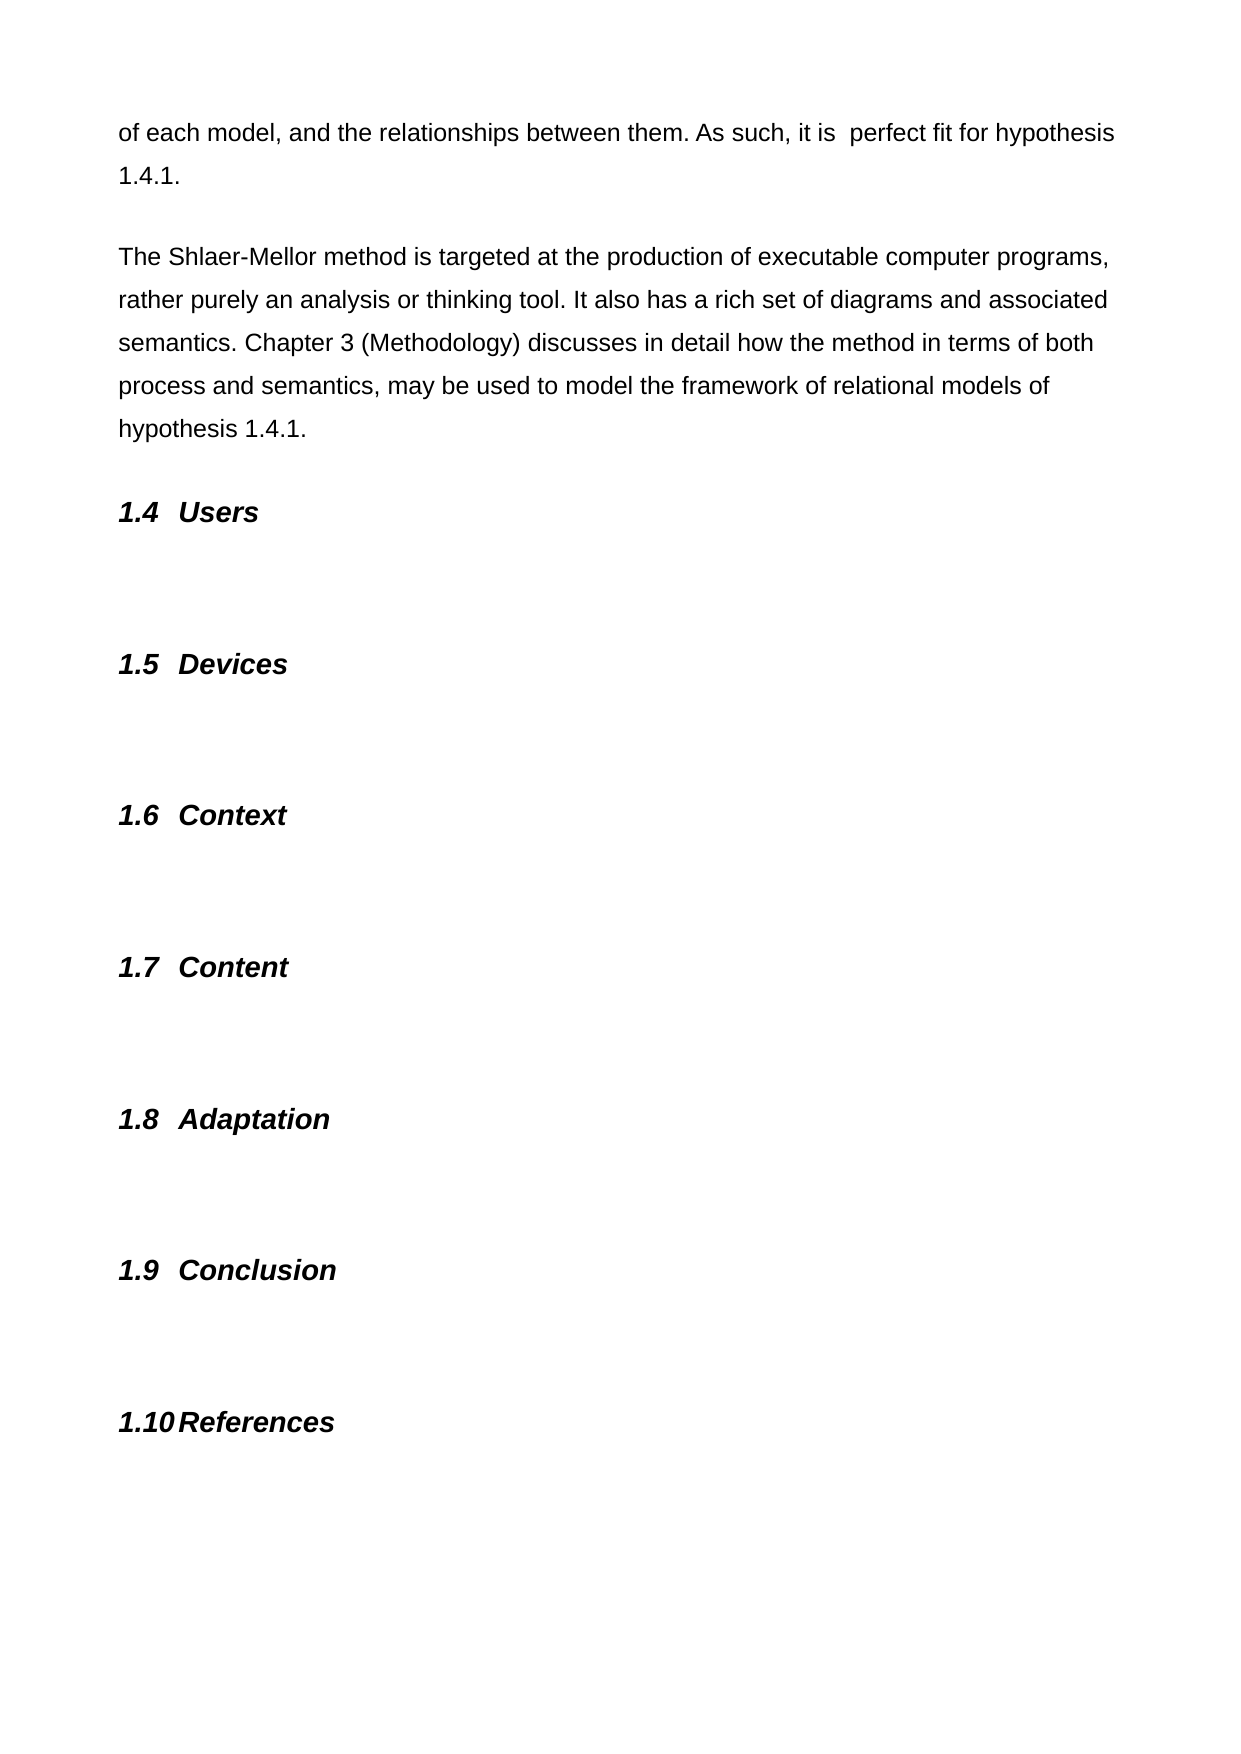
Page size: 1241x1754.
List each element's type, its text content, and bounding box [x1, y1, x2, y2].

text The Shlaer-Mellor method is targeted at the production of executable computer programs, rather purely an analysis or thinking tool. It also has a rich set of diagrams and associated semantics. Chapter 3 (Methodology) discusses in detail how the method in terms of both process and semantics, may be used to model the framework of relational models of hypothesis 1.4.1. [118, 242, 1122, 443]
subtitle Devices [118, 647, 1122, 680]
subtitle References [118, 1405, 1122, 1438]
text of each model, and the relationships between them. As such, it is perfect fit for hypothesis 1.4.1. [118, 118, 1122, 190]
subtitle Conclusion [118, 1253, 1122, 1287]
subtitle Context [118, 798, 1122, 832]
subtitle Adaptation [118, 1102, 1122, 1135]
subtitle Content [118, 950, 1122, 983]
subtitle Users [118, 495, 1122, 528]
